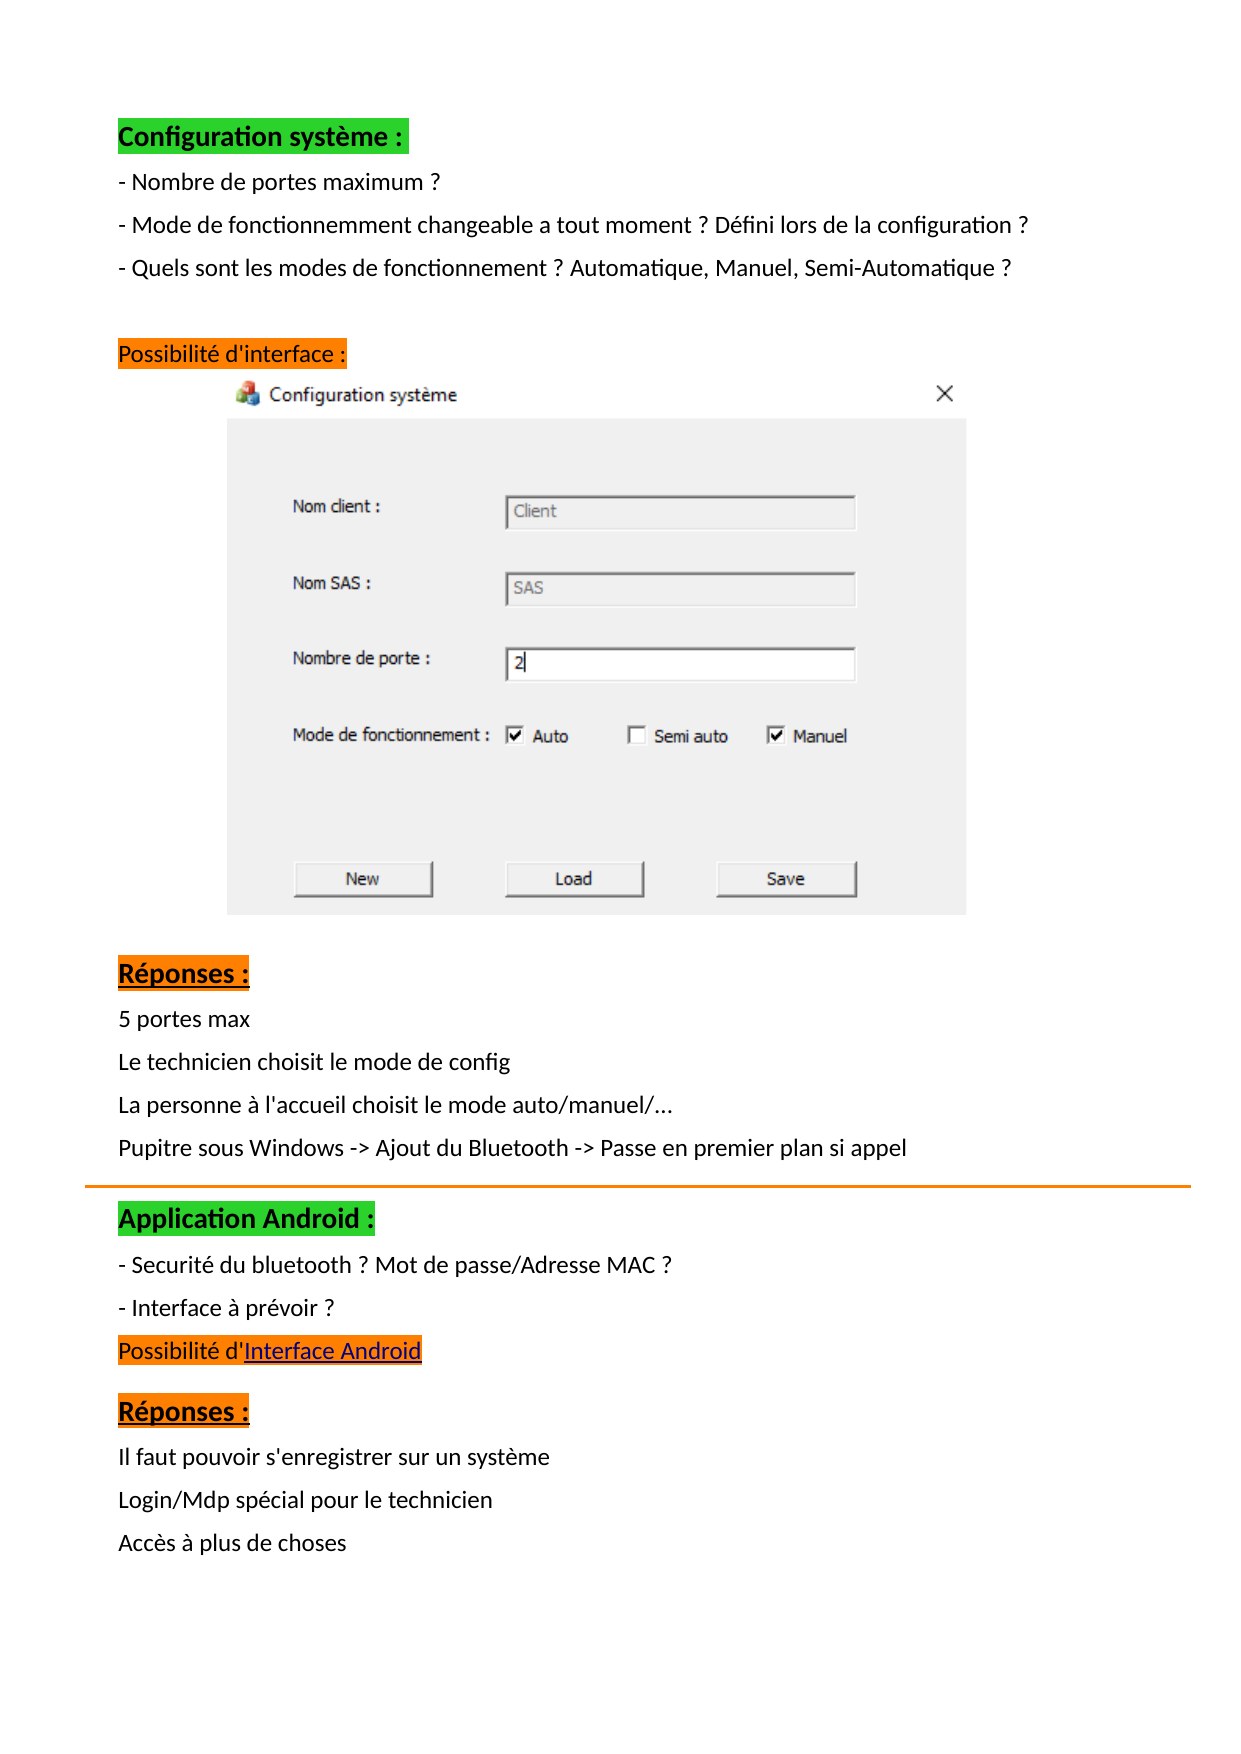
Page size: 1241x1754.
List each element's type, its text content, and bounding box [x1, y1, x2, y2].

text - Mode de fonctionnemment changeable a tout moment ? Défini lors de la configuration ? [118, 209, 1122, 240]
picture [227, 378, 967, 915]
subtitle Réponses : [118, 1392, 1122, 1428]
text - Securité du bluetooth ? Mot de passe/Adresse MAC ? [118, 1249, 1122, 1279]
text La personne à l'accueil choisit le mode auto/manuel/... [118, 1089, 1122, 1120]
subtitle Application Android : [375, 1201, 1122, 1236]
text - Nombre de portes maximum ? [118, 166, 1122, 197]
text Le technicien choisit le mode de config [118, 1047, 1122, 1077]
text Login/Mdp spécial pour le technicien [118, 1484, 1122, 1514]
text Possibilité d'Interface Android [118, 1335, 1122, 1365]
text - Quels sont les modes de fonctionnement ? Automatique, Manuel, Semi-Automatique ? [118, 252, 1122, 283]
text - Interface à prévoir ? [118, 1292, 1122, 1322]
text Il faut pouvoir s'enregistrer sur un système [118, 1441, 1122, 1471]
text Possibilité d'interface : [118, 338, 1122, 369]
text Accès à plus de choses [118, 1527, 1122, 1557]
text Pupitre sous Windows -> Ajout du Bluetooth -> Passe en premier plan si appel [118, 1133, 1122, 1163]
text 5 portes max [118, 1003, 1122, 1034]
subtitle Configuration système : [409, 118, 1122, 154]
subtitle Réponses : [249, 955, 1122, 991]
